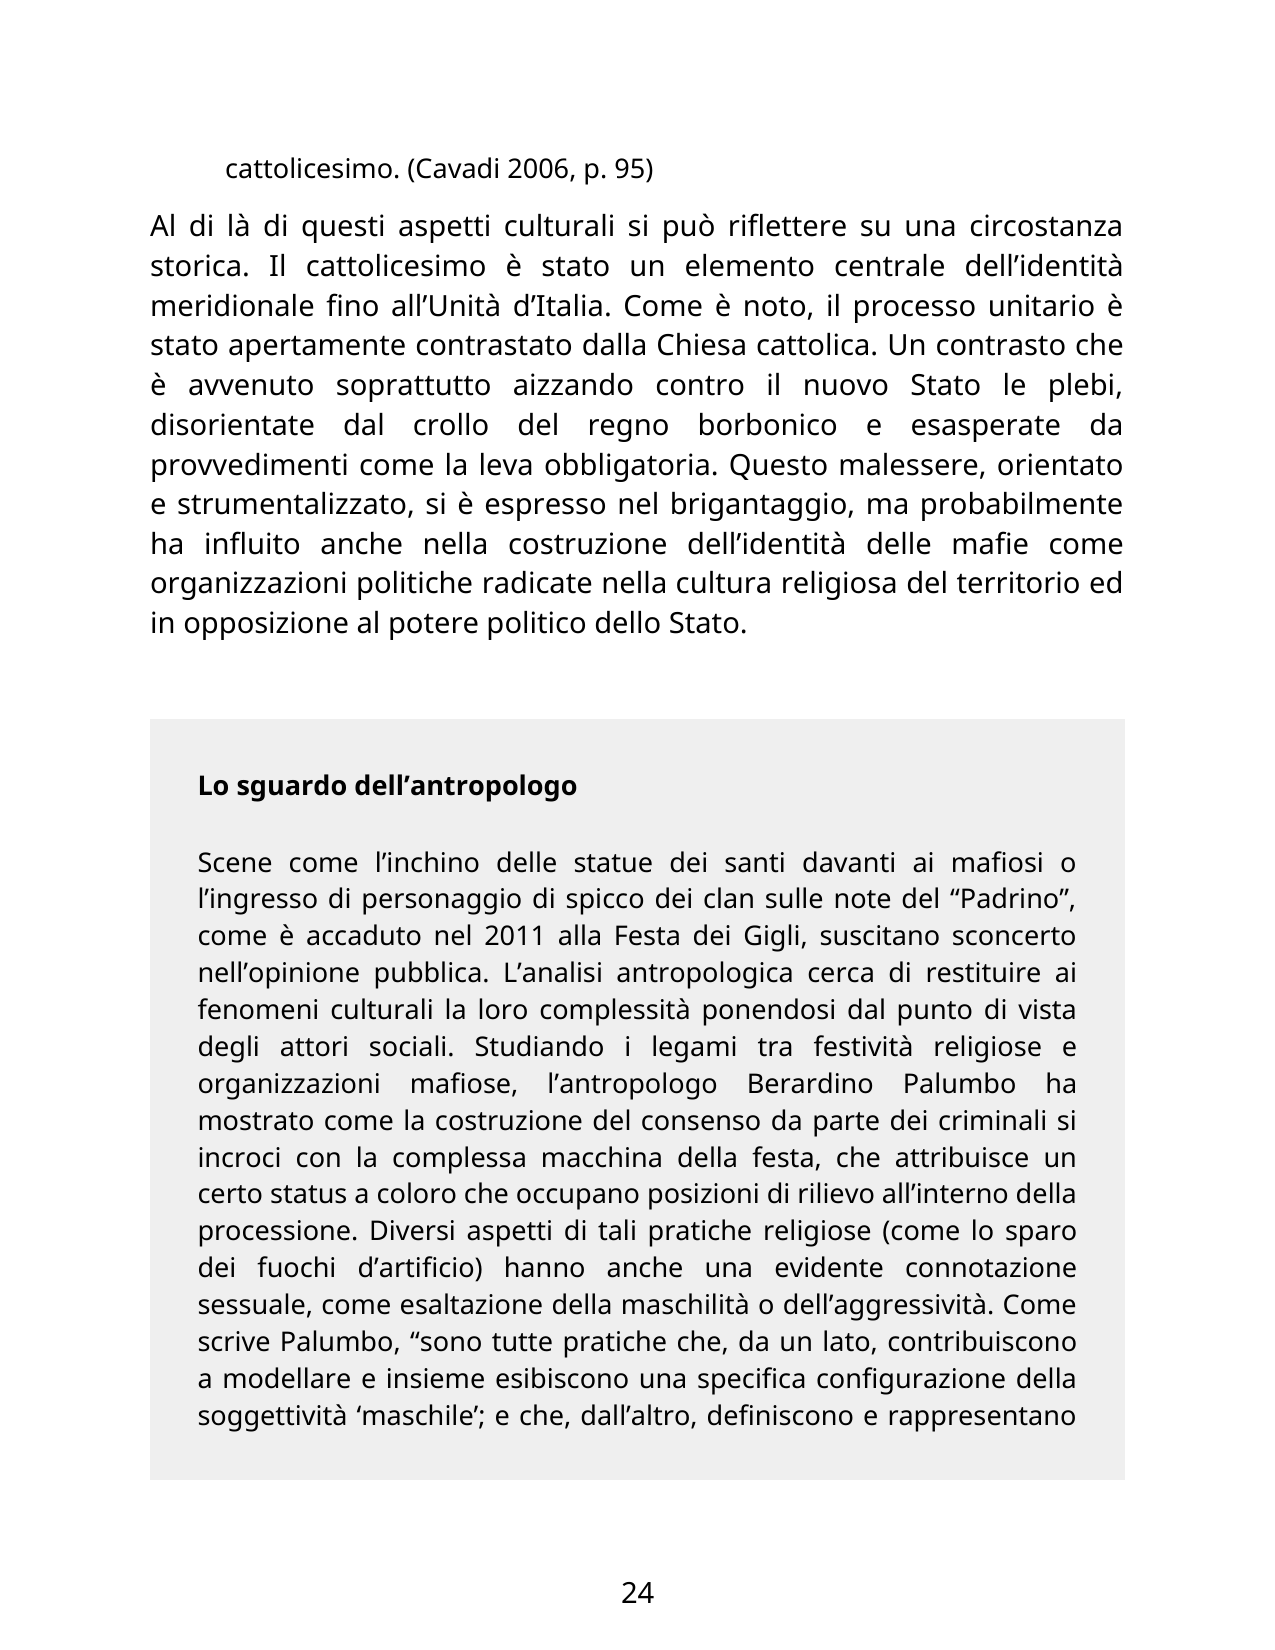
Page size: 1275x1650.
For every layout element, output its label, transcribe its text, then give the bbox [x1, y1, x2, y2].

table_header Lo sguardo dell’antropologo Scene come l’inchino delle statue dei santi davanti ai mafiosi o l’ingresso di personaggio di spicco dei clan sulle note del “Padrino”, come è accaduto nel 2011 alla Festa dei Gigli, suscitano sconcerto nell’opinione pubblica. L’analisi antropologica cerca di restituire ai fenomeni culturali la loro complessità ponendosi dal punto di vista degli attori sociali. Studiando i legami tra festività religiose e organizzazioni mafiose, l’antropologo Berardino Palumbo ha mostrato come la costruzione del consenso da parte dei criminali si incroci con la complessa macchina della festa, che attribuisce un certo status a coloro che occupano posizioni di rilievo all’interno della processione. Diversi aspetti di tali pratiche religiose (come lo sparo dei fuochi d’artificio) hanno anche una evidente connotazione sessuale, come esaltazione della maschilità o dell’aggressività. Come scrive Palumbo, “sono tutte pratiche che, da un lato, contribuiscono a modellare e insieme esibiscono una specifica configurazione della soggettività ‘maschile’; e che, dall’altro, definiscono e rappresentano [150, 719, 1125, 1480]
text Al di là di questi aspetti culturali si può riflettere su una circostanza storica. Il cattolicesimo è stato un elemento centrale dell’identità meridionale fino all’Unità d’Italia. Come è noto, il processo unitario è stato apertamente contrastato dalla Chiesa cattolica. Un contrasto che è avvenuto soprattutto aizzando contro il nuovo Stato le plebi, disorientate dal crollo del regno borbonico e esasperate da provvedimenti come la leva obbligatoria. Questo malessere, orientato e strumentalizzato, si è espresso nel brigantaggio, ma probabilmente ha influito anche nella costruzione dell’identità delle mafie come organizzazioni politiche radicate nella cultura religiosa del territorio ed in opposizione al potere politico dello Stato. [150, 206, 1125, 642]
text cattolicesimo. (Cavadi 2006, p. 95) [225, 150, 1125, 187]
